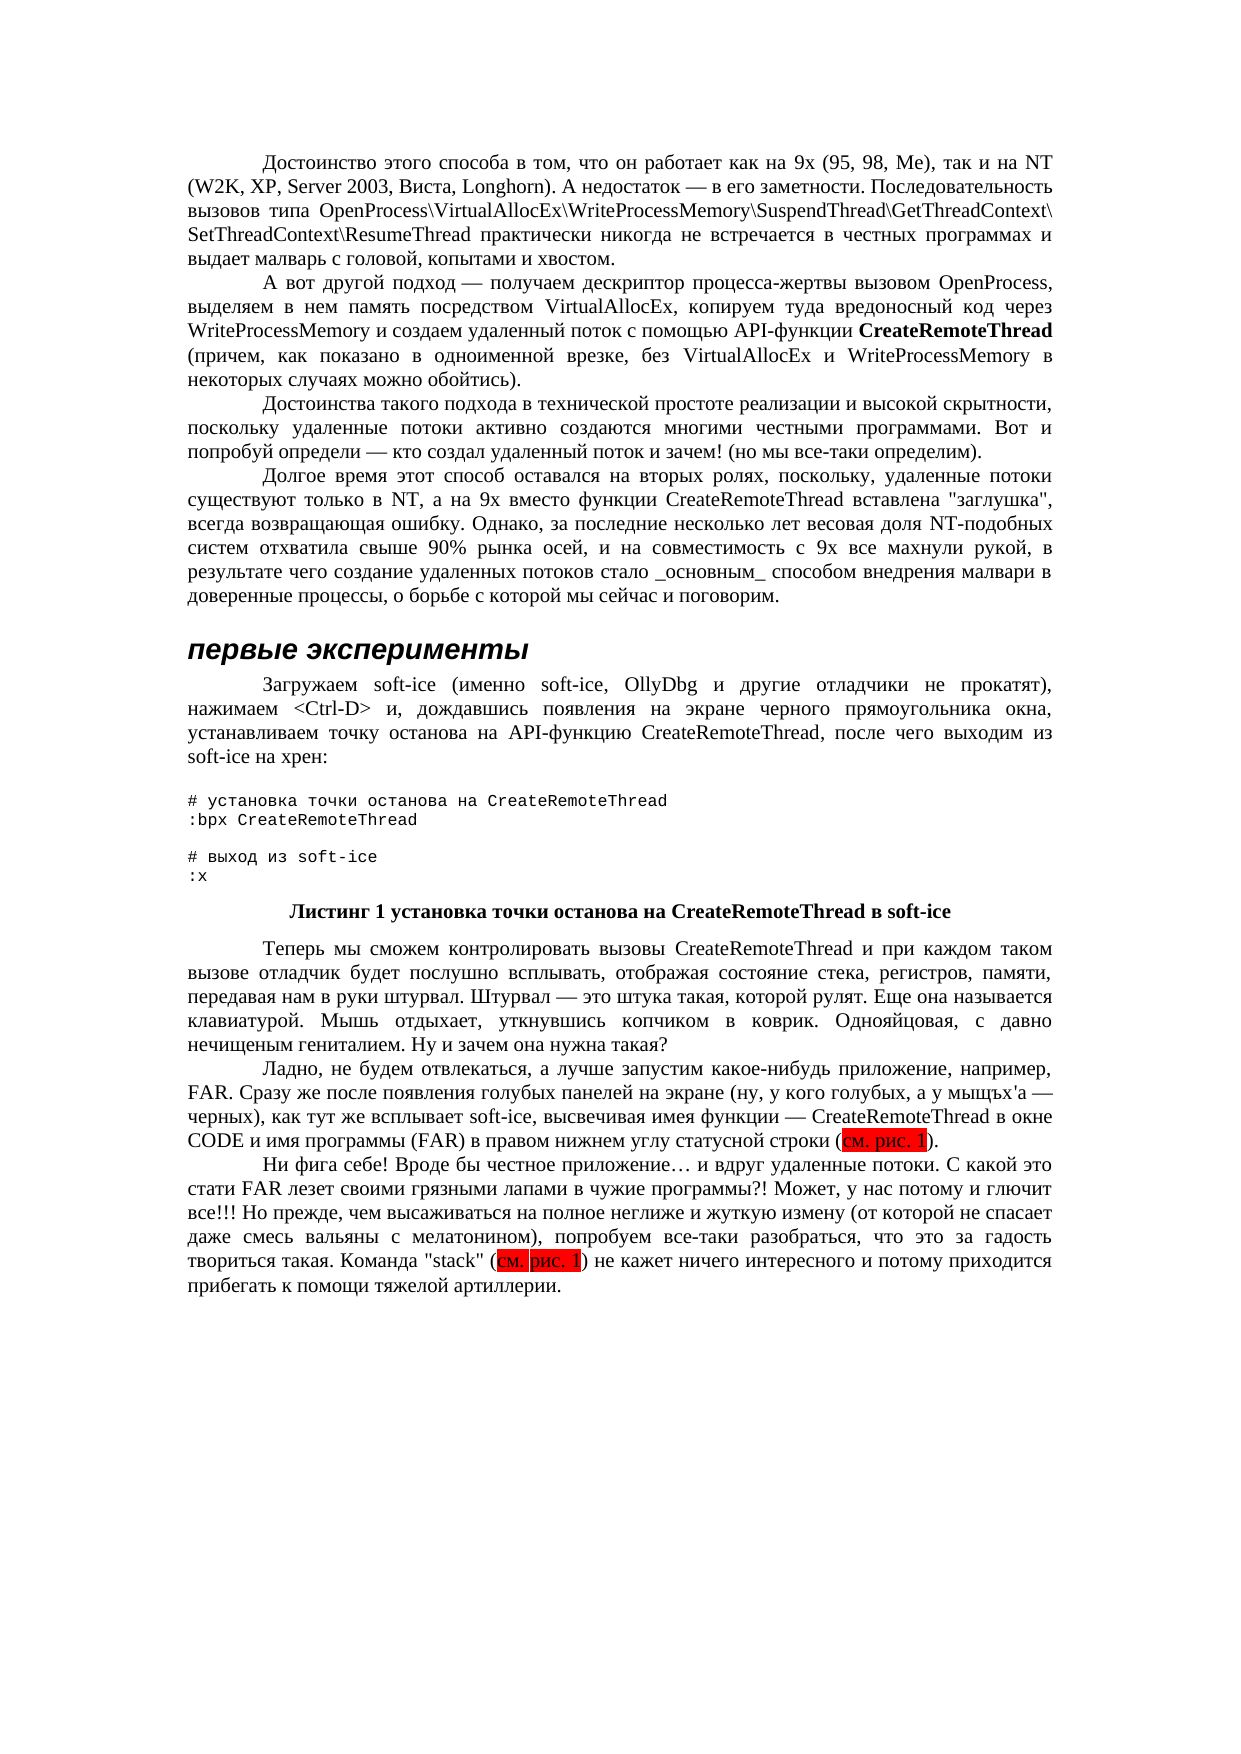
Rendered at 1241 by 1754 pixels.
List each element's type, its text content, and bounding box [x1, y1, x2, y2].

text Достоинства такого подхода в технической простоте реализации и высокой скрытности, поскольку удаленные потоки активно создаются многими честными программами. Вот и попробуй определи — кто создал удаленный поток и зачем! (но мы все-таки определим). [187, 391, 1053, 463]
text Загружаем soft-ice (именно soft-ice, OllyDbg и другие отладчики не прокатят), нажимаем <Ctrl-D> и, дождавшись появления на экране черного прямоугольника окна, устанавливаем точку останова на API-функцию CreateRemoteThread, после чего выходим из soft-ice на хрен: [187, 672, 1053, 768]
text Листинг 1 установка точки останова на CreateRemoteThread в soft-ice [187, 899, 1053, 923]
text Долгое время этот способ оставался на вторых ролях, поскольку, удаленные потоки существуют только в NT, а на 9x вместо функции CreateRemoteThread вставлена "заглушка", всегда возвращающая ошибку. Однако, за последние несколько лет весовая доля NT-подобных систем отхватила свыше 90% рынка осей, и на совместимость с 9x все махнули рукой, в результате чего создание удаленных потоков стало _основным_ способом внедрения малвари в доверенные процессы, о борьбе с которой мы сейчас и поговорим. [187, 463, 1053, 607]
text :bpx CreateRemoteThread [187, 811, 1053, 830]
text Теперь мы сможем контролировать вызовы CreateRemoteThread и при каждом таком вызове отладчик будет послушно всплывать, отображая состояние стека, регистров, памяти, передавая нам в руки штурвал. Штурвал — это штука такая, которой рулят. Еще она называется клавиатурой. Мышь отдыхает, уткнувшись копчиком в коврик. Однояйцовая, с давно нечищеным гениталием. Ну и зачем она нужна такая? [187, 936, 1053, 1056]
subtitle первые эксперименты [187, 632, 1053, 666]
text # установка точки останова на CreateRemoteThread [187, 792, 1053, 811]
text :x [187, 868, 1053, 887]
text Ни фига себе! Вроде бы честное приложение… и вдруг удаленные потоки. С какой это стати FAR лезет своими грязными лапами в чужие программы?! Может, у нас потому и глючит все!!! Но прежде, чем высаживаться на полное неглиже и жуткую измену (от которой не спасает даже смесь вальяны с мелатонином), попробуем все-таки разобраться, что это за гадость твориться такая. Команда "stack" (см. рис. 1) не кажет ничего интересного и потому приходится прибегать к помощи тяжелой артиллерии. [187, 1152, 1053, 1297]
text Достоинство этого способа в том, что он работает как на 9x (95, 98, Me), так и на NT (W2K, XP, Server 2003, Виста, Longhorn). А недостаток — в его заметности. Последовательность вызовов типа OpenProcess\VirtualAllocEx\WriteProcessMemory\SuspendThread\GetThreadContext\ SetThreadContext\ResumeThread практически никогда не встречается в честных программах и выдает малварь с головой, копытами и хвостом. [187, 150, 1053, 270]
text Ладно, не будем отвлекаться, а лучше запустим какое-нибудь приложение, например, FAR. Сразу же после появления голубых панелей на экране (ну, у кого голубых, а у мыщъх'а — черных), как тут же всплывает soft-ice, высвечивая имея функции — CreateRemoteThread в окне CODE и имя программы (FAR) в правом нижнем углу статусной строки (см. рис. 1). [187, 1056, 1053, 1152]
text # выход из soft-ice [187, 849, 1053, 868]
text А вот другой подход — получаем дескриптор процесса-жертвы вызовом OpenProcess, выделяем в нем память посредством VirtualAllocEx, копируем туда вредоносный код через WriteProcessMemory и создаем удаленный поток с помощью API-функции CreateRemoteThread (причем, как показано в одноименной врезке, без VirtualAllocEx и WriteProcessMemory в некоторых случаях можно обойтись). [187, 270, 1053, 391]
